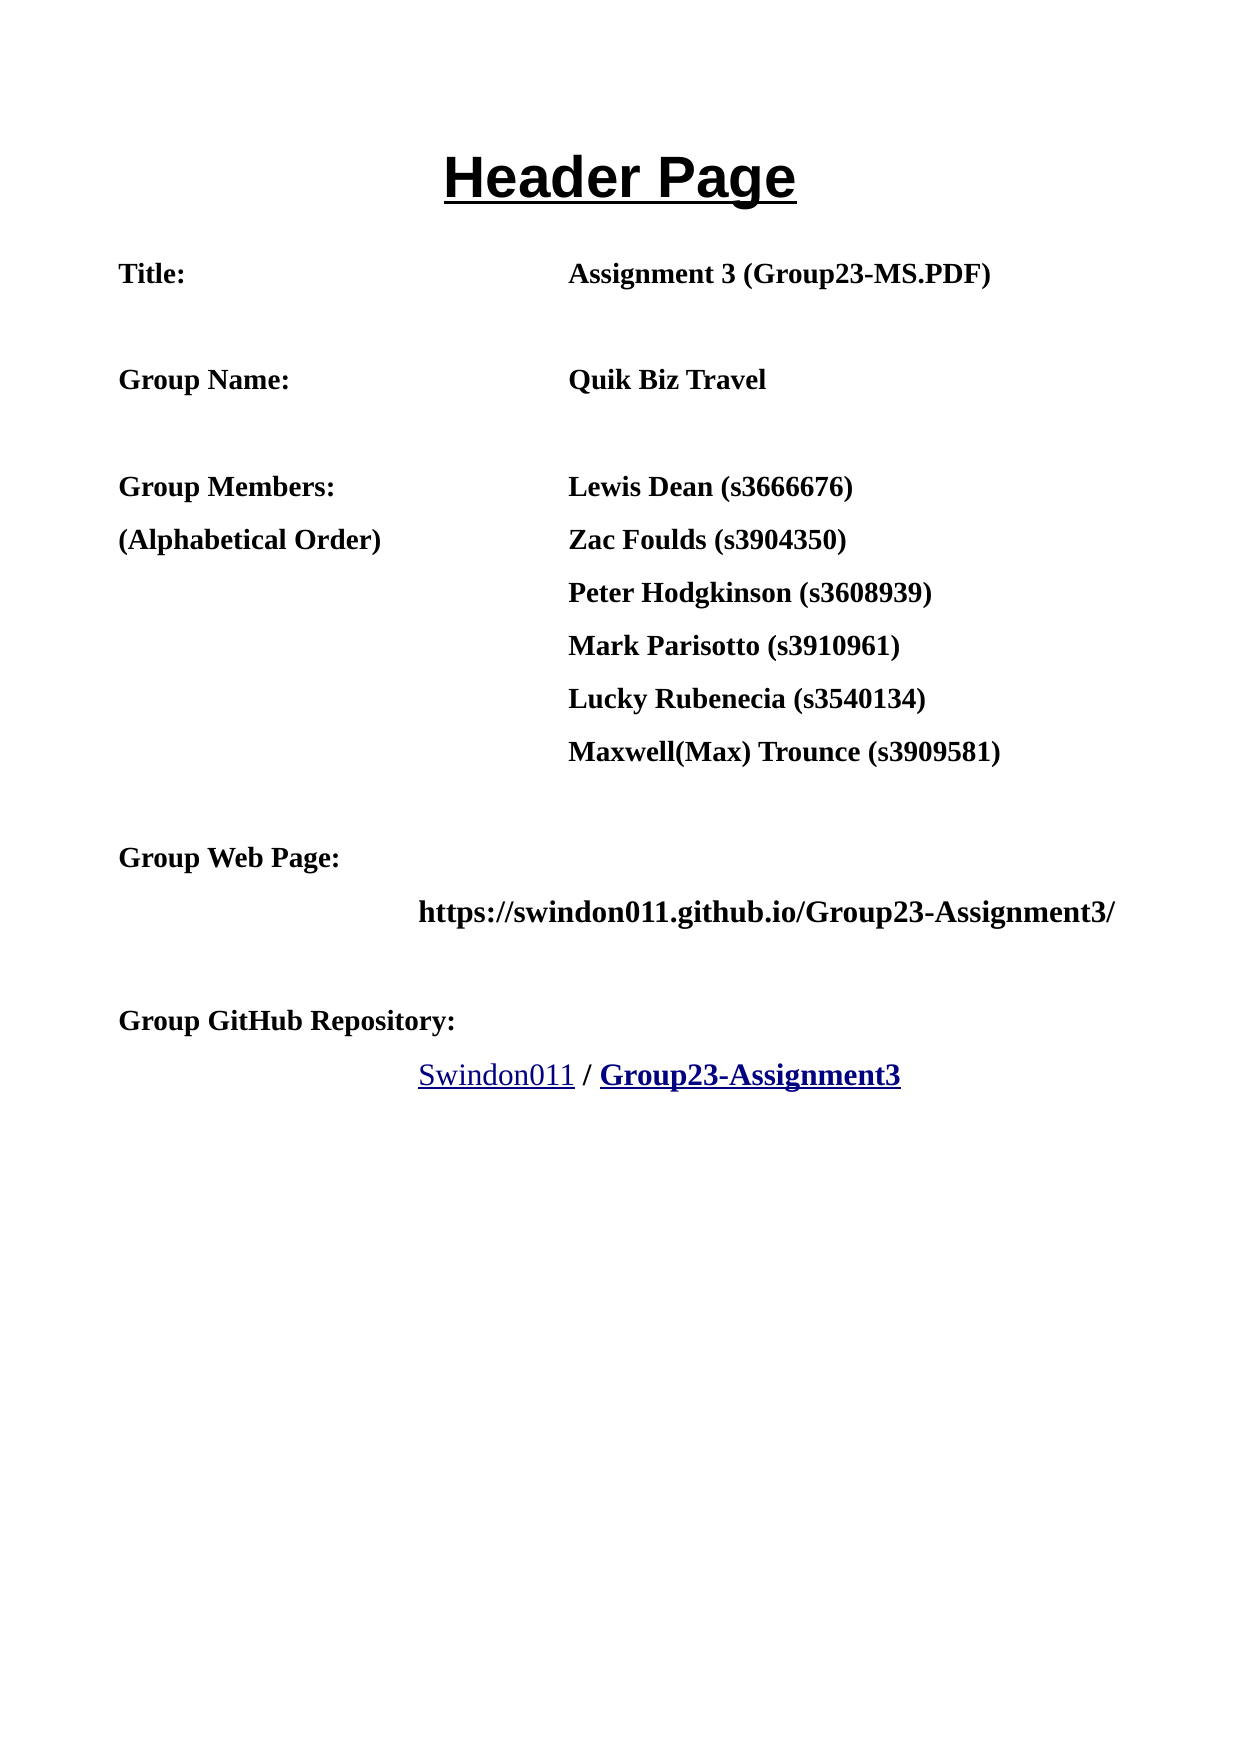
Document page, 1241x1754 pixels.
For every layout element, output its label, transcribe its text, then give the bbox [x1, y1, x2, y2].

text Swindon011 / Group23-Assignment3 [118, 1056, 1122, 1092]
text Peter Hodgkinson (s3608939) [118, 575, 1122, 608]
text Group Web Page: [118, 841, 1122, 874]
text (Alphabetical Order) Zac Foulds (s3904350) [118, 522, 1122, 555]
text Title: Assignment 3 (Group23-MS.PDF) [118, 256, 1122, 290]
text Maxwell(Max) Trounce (s3909581) [118, 734, 1122, 768]
text Group Name: Quik Biz Travel [118, 362, 1122, 396]
text https://swindon011.github.io/Group23-Assignment3/ [118, 894, 1122, 930]
title Header Page [118, 143, 1122, 210]
text Lucky Rubenecia (s3540134) [118, 681, 1122, 715]
text Group Members: Lewis Dean (s3666676) [118, 469, 1122, 502]
text Mark Parisotto (s3910961) [118, 628, 1122, 662]
text Group GitHub Repository: [118, 1003, 1122, 1036]
